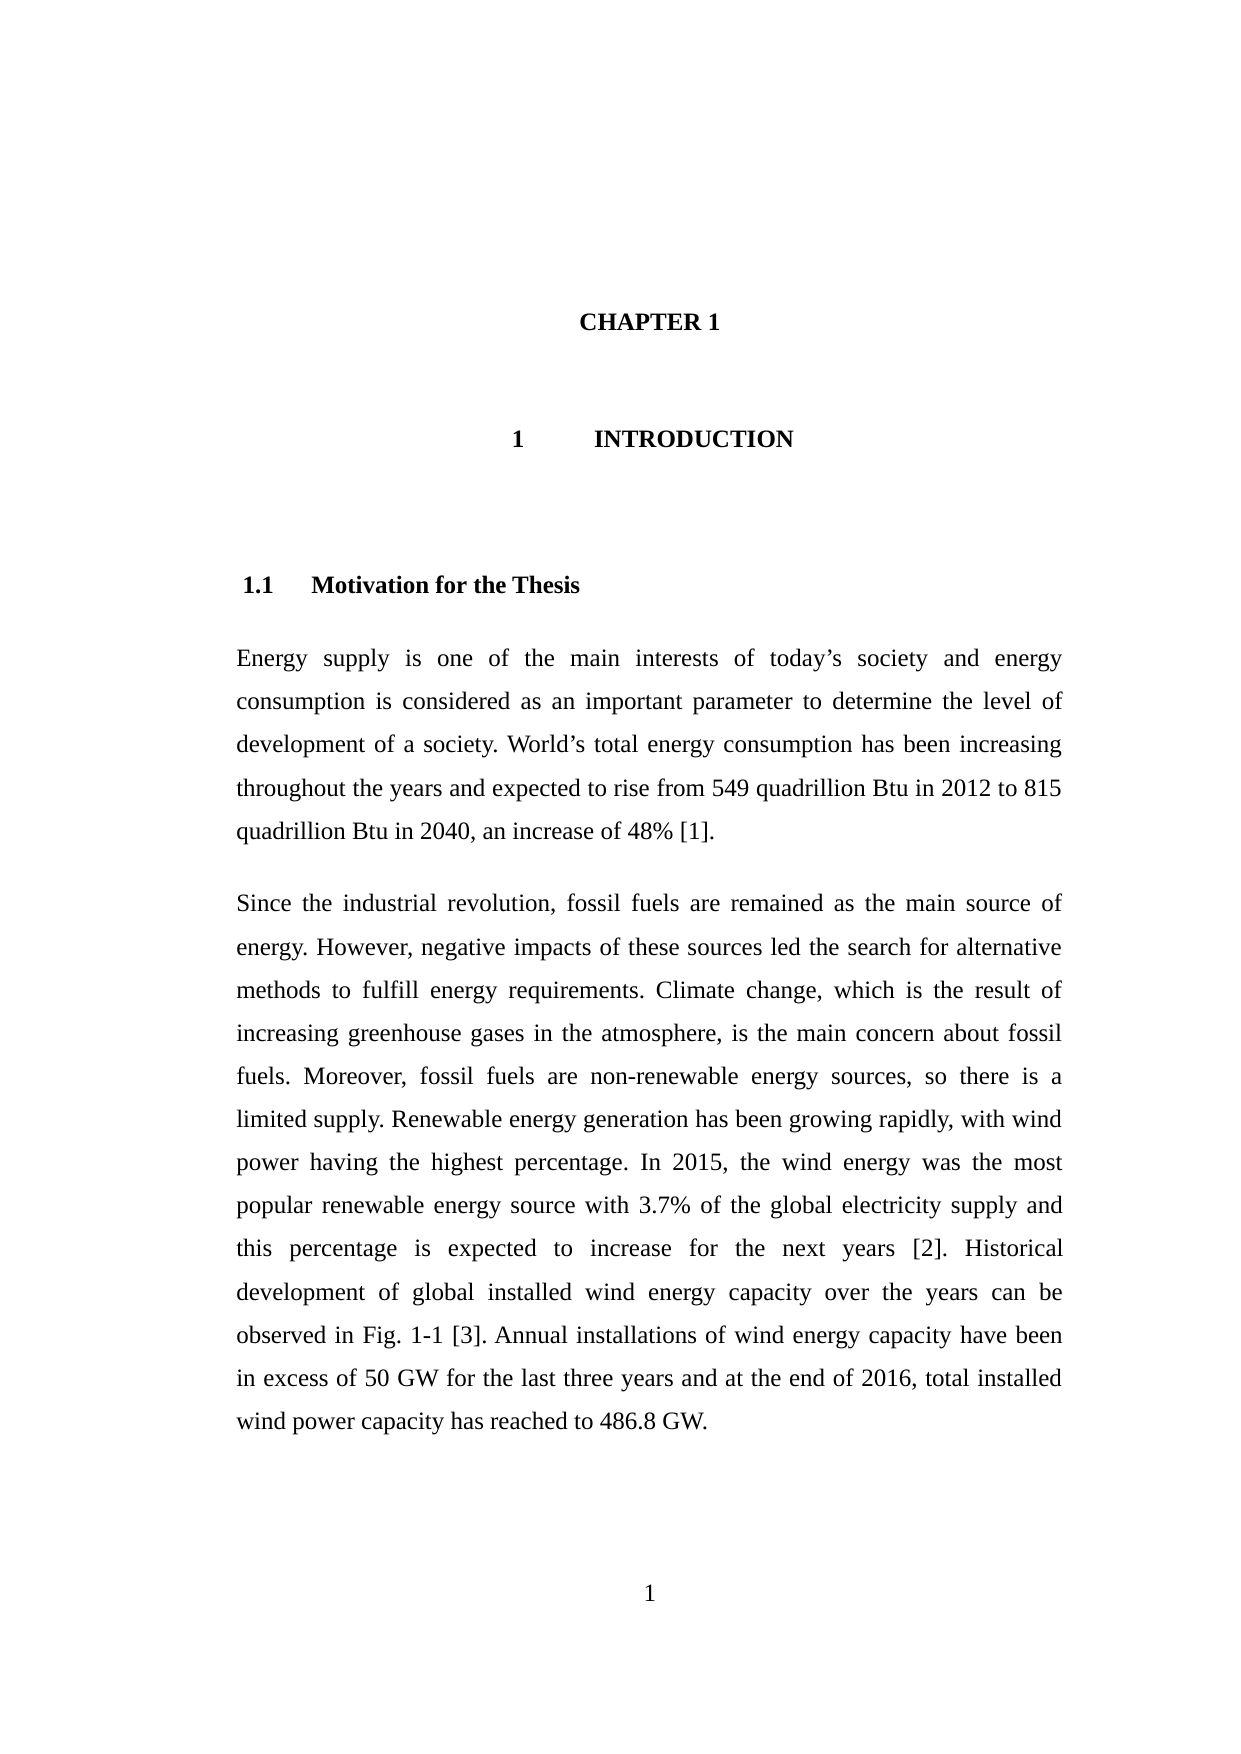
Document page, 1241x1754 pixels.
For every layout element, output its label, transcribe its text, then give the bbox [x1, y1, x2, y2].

text Since the industrial revolution, fossil fuels are remained as the main source of energy. However, negative impacts of these sources led the search for alternative methods to fulfill energy requirements. Climate change, which is the result of increasing greenhouse gases in the atmosphere, is the main concern about fossil fuels. Moreover, fossil fuels are non-renewable energy sources, so there is a limited supply. Renewable energy generation has been growing rapidly, with wind power having the highest percentage. In 2015, the wind energy was the most popular renewable energy source with 3.7% of the global electricity supply and this percentage is expected to increase for the next years [2]⁠. Historical development of global installed wind energy capacity over the years can be observed in Fig. 1-1 [3]⁠. Annual installations of wind energy capacity have been in excess of 50 GW for the last three years and at the end of 2016, total installed wind power capacity has reached to 486.8 GW. [236, 888, 1063, 1435]
subtitle CHAPTER 1 [236, 307, 1063, 336]
subtitle INTRODUCTION [236, 424, 1063, 453]
subtitle Motivation for the Thesis [236, 571, 1063, 599]
text Energy supply is one of the main interests of today’s society and energy consumption is considered as an important parameter to determine the level of development of a society. World’s total energy consumption has been increasing throughout the years and expected to rise from 549 quadrillion Btu in 2012 to 815 quadrillion Btu in 2040, an increase of 48% [1]⁠. [236, 643, 1063, 844]
